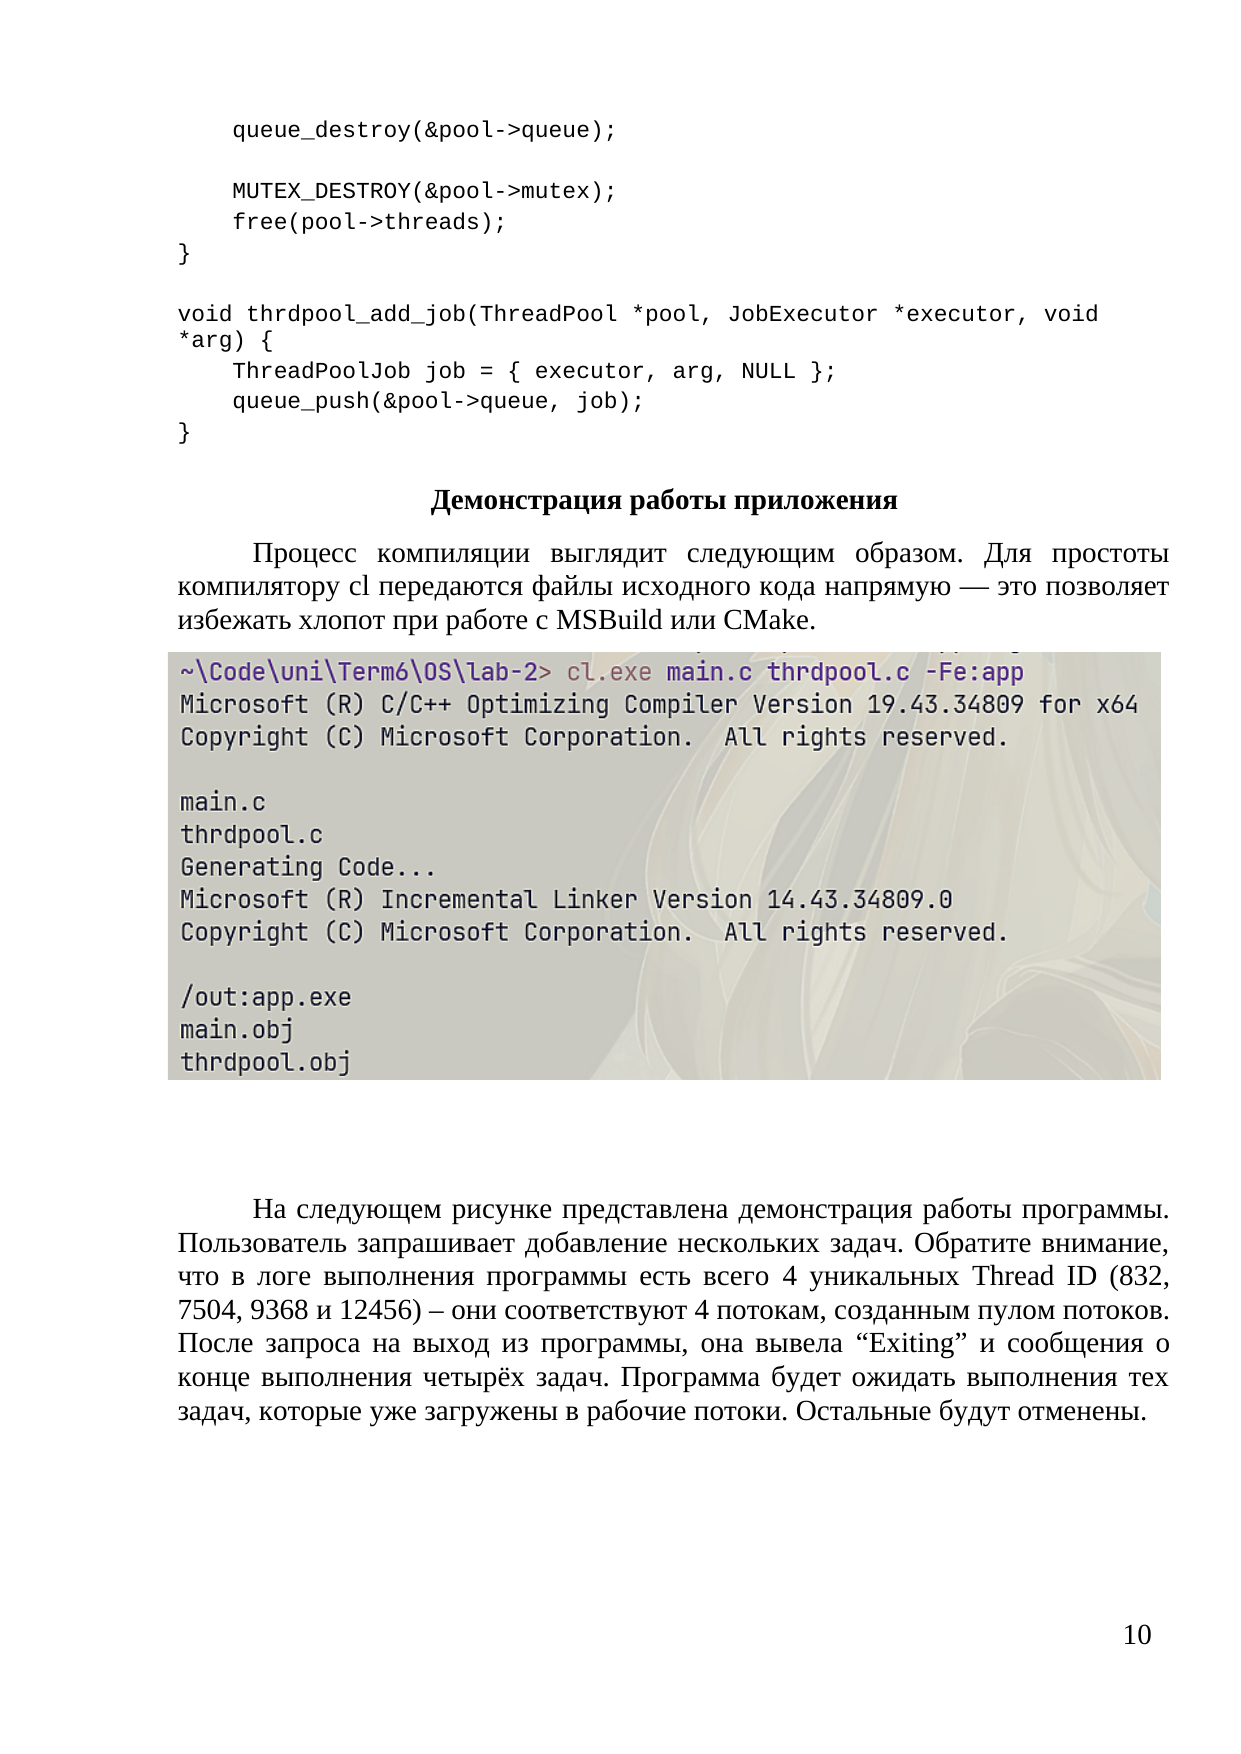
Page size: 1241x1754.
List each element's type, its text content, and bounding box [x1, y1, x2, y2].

text Демонстрация работы приложения [177, 482, 1152, 516]
text На следующем рисунке представлена демонстрация работы программы. Пользователь запрашивает добавление нескольких задач. Обратите внимание, что в логе выполнения программы есть всего 4 уникальных Thread ID (832, 7504, 9368 и 12456) – они соответствуют 4 потокам, созданным пулом потоков. После запроса на выход из программы, она вывела “Exiting” и сообщения о конце выполнения четырёх задач. Программа будет ожидать выполнения тех задач, которые уже загружены в рабочие потоки. Остальные будут отменены. [177, 1191, 1170, 1426]
picture [167, 652, 1161, 1080]
text ThreadPoolJob job = { executor, arg, NULL }; [177, 359, 1170, 385]
text void thrdpool_add_job(ThreadPool *pool, JobExecutor *executor, void *arg) { [177, 302, 1170, 354]
text MUTEX_DESTROY(&pool->mutex); [177, 179, 1170, 206]
text free(pool->threads); [177, 210, 1170, 236]
text queue_push(&pool->queue, job); [177, 390, 1170, 416]
text Процесс компиляции выглядит следующим образом. Для простоты компилятору cl передаются файлы исходного кода напрямую — это позволяет избежать хлопот при работе с MSBuild или CMake. [177, 535, 1170, 636]
text queue_destroy(&pool->queue); [177, 118, 1170, 144]
text } [177, 421, 1170, 447]
text } [177, 241, 1170, 267]
